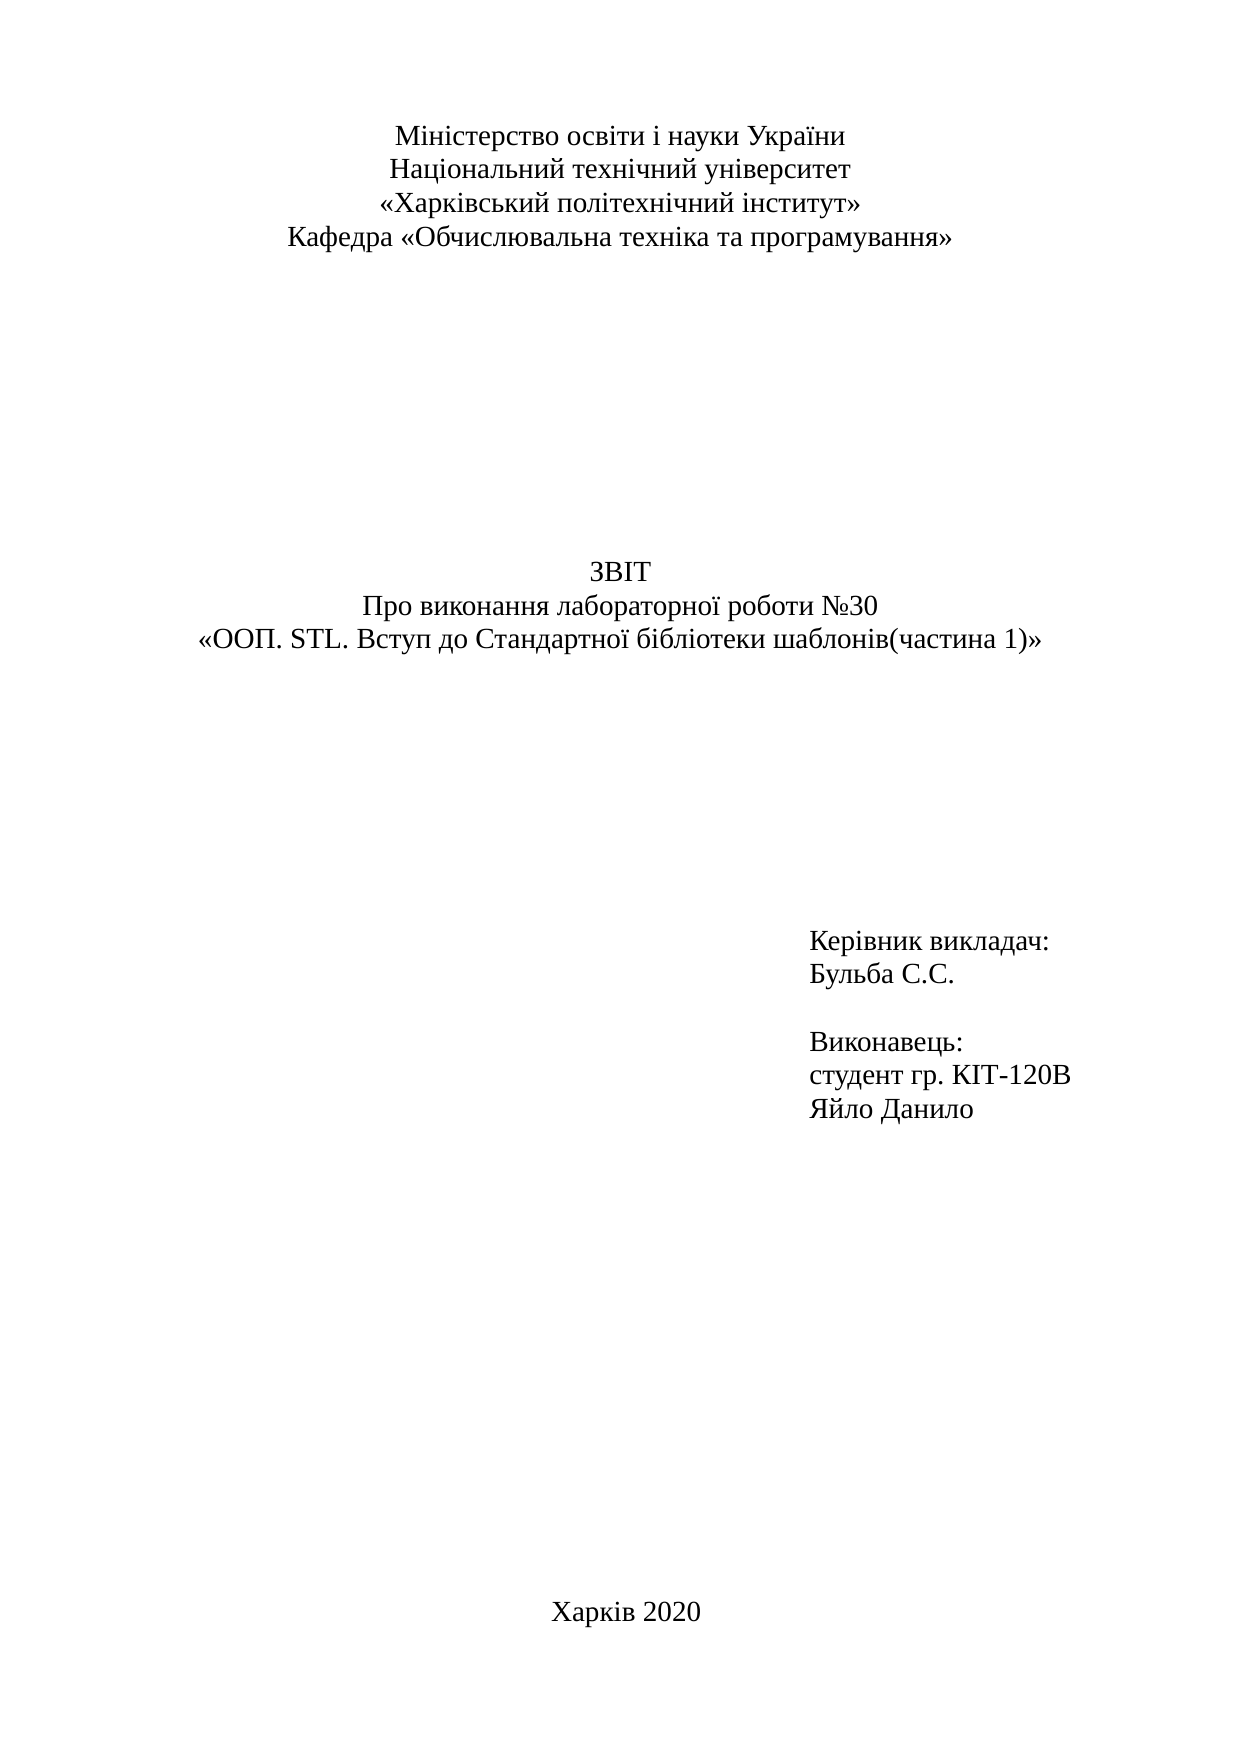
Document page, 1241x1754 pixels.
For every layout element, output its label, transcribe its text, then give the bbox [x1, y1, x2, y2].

text ЗВІТ [118, 554, 1122, 588]
text Національний технічний університет [118, 152, 1122, 185]
text Харків 2020 [130, 1594, 1122, 1627]
text «Харківський політехнічний інститут» [118, 185, 1122, 219]
text Бульба С.С. [809, 957, 1122, 990]
text Кафедра «Обчислювальна техніка та програмування» [118, 219, 1122, 252]
text Міністерство освіти і науки України [118, 118, 1122, 152]
text Керівник викладач: [809, 923, 1122, 957]
text Яйло Данило [809, 1091, 1122, 1124]
text Виконавець: [809, 1024, 1122, 1057]
text «ООП. STL. Вступ до Стандартної бібліотеки шаблонів(частина 1)» [118, 621, 1122, 655]
text Про виконання лабораторної роботи №30 [118, 588, 1122, 621]
text студент гр. КІТ-120В [809, 1057, 1122, 1091]
